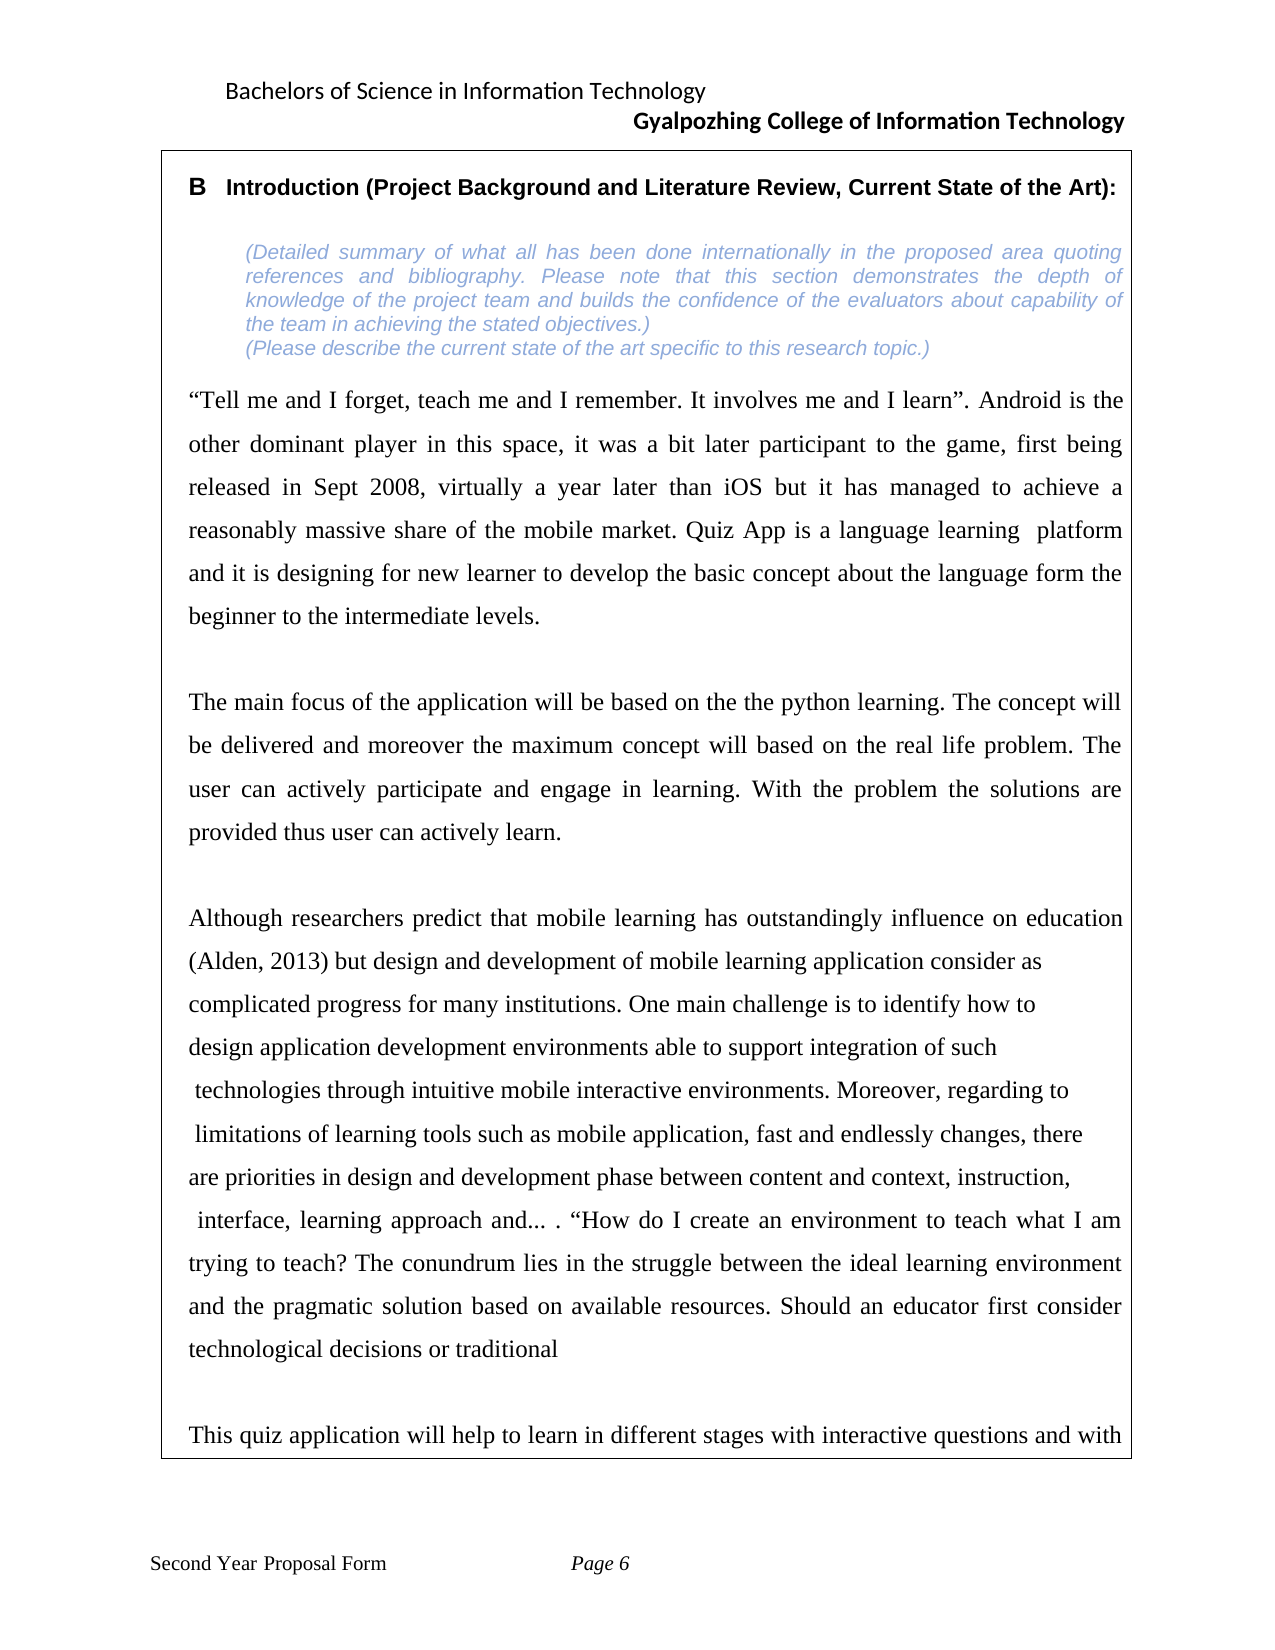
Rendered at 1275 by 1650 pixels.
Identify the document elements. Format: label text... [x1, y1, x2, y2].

table_header Introduction (Project Background and Literature Review, Current State of the Art): (Detailed summary of what all has been done internationally in the proposed area quoting references and bibliography. Please note that this section demonstrates the depth of knowledge of the project team and builds the confidence of the evaluators about capability of the team in achieving the stated objectives.) (Please describe the current state of the art specific to this research topic.) “Tell me and I forget, teach me and I remember. It involves me and I learn”. Android is the other dominant player in this space, it was a bit later participant to the game, first being released in Sept 2008, virtually a year later than iOS but it has managed to achieve a reasonably massive share of the mobile market. Quiz App is a language learning platform and it is designing for new learner to develop the basic concept about the language form the beginner to the intermediate levels. The main focus of the application will be based on the the python learning. The concept will be delivered and moreover the maximum concept will based on the real life problem. The user can actively participate and engage in learning. With the problem the solutions are provided thus user can actively learn. Although researchers predict that mobile learning has outstandingly influence on education (Alden, 2013) but design and development of mobile learning application consider as complicated progress for many institutions. One main challenge is to identify how to design application development environments able to support integration of such technologies through intuitive mobile interactive environments. Moreover, regarding to limitations of learning tools such as mobile application, fast and endlessly changes, there are priorities in design and development phase between content and context, instruction, interface, learning approach and... . “How do I create an environment to teach what I am trying to teach? The conundrum lies in the struggle between the ideal learning environment and the pragmatic solution based on available resources. Should an educator first consider technological decisions or traditional This quiz application will help to learn in different stages with interactive questions and with [162, 151, 1131, 1458]
